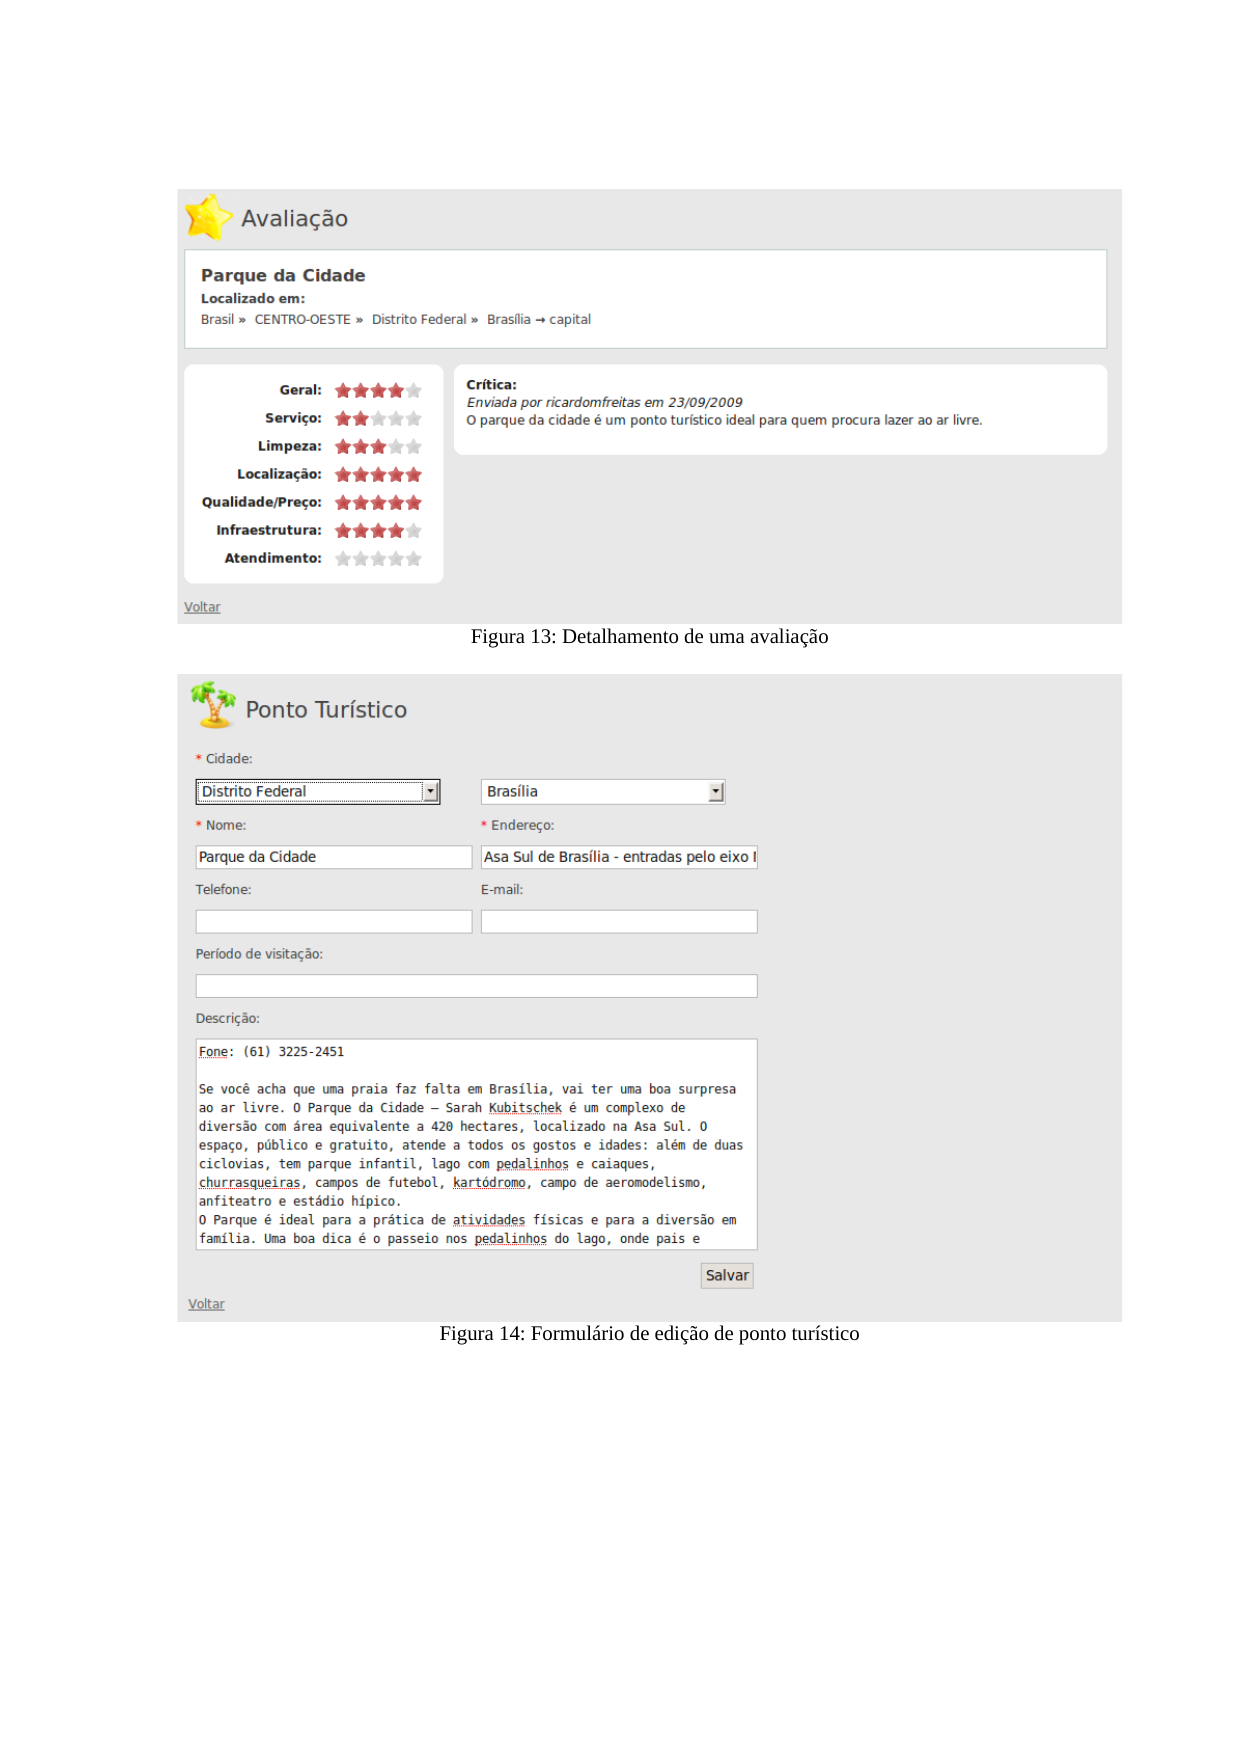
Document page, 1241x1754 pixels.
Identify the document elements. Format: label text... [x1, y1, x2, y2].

picture [177, 189, 1123, 624]
text Figura 14: Formulário de edição de ponto turístico [177, 1322, 1122, 1345]
text Figura 13: Detalhamento de uma avaliação [177, 624, 1122, 648]
picture [177, 674, 1123, 1322]
